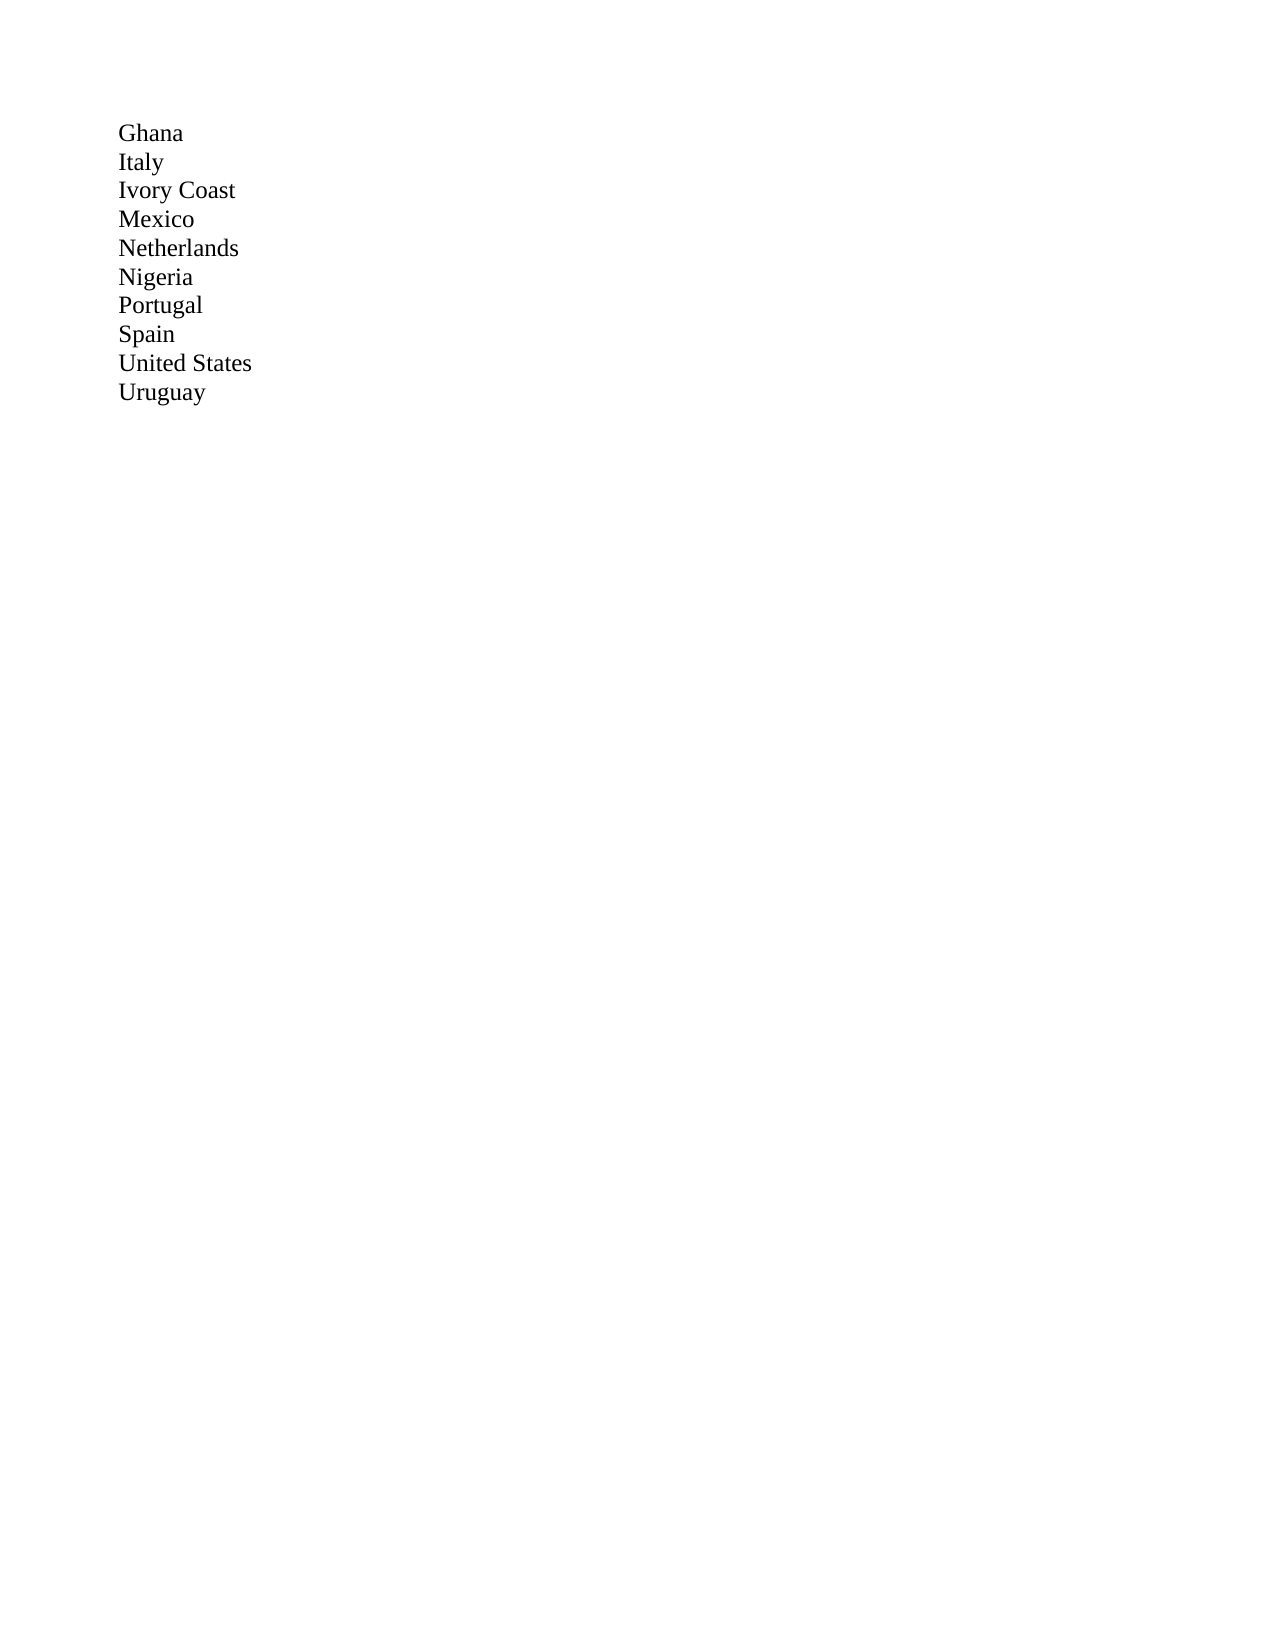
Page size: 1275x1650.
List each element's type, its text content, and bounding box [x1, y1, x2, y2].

text Ghana [118, 118, 1157, 147]
text Portugal [118, 291, 1157, 319]
text Mexico [118, 204, 1157, 233]
text Spain [118, 319, 1157, 348]
text Ivory Coast [118, 176, 1157, 204]
text Nigeria [118, 262, 1157, 291]
text Italy [118, 147, 1157, 176]
text Netherlands [118, 233, 1157, 262]
text United States [118, 348, 1157, 377]
text Uruguay [118, 377, 1157, 406]
